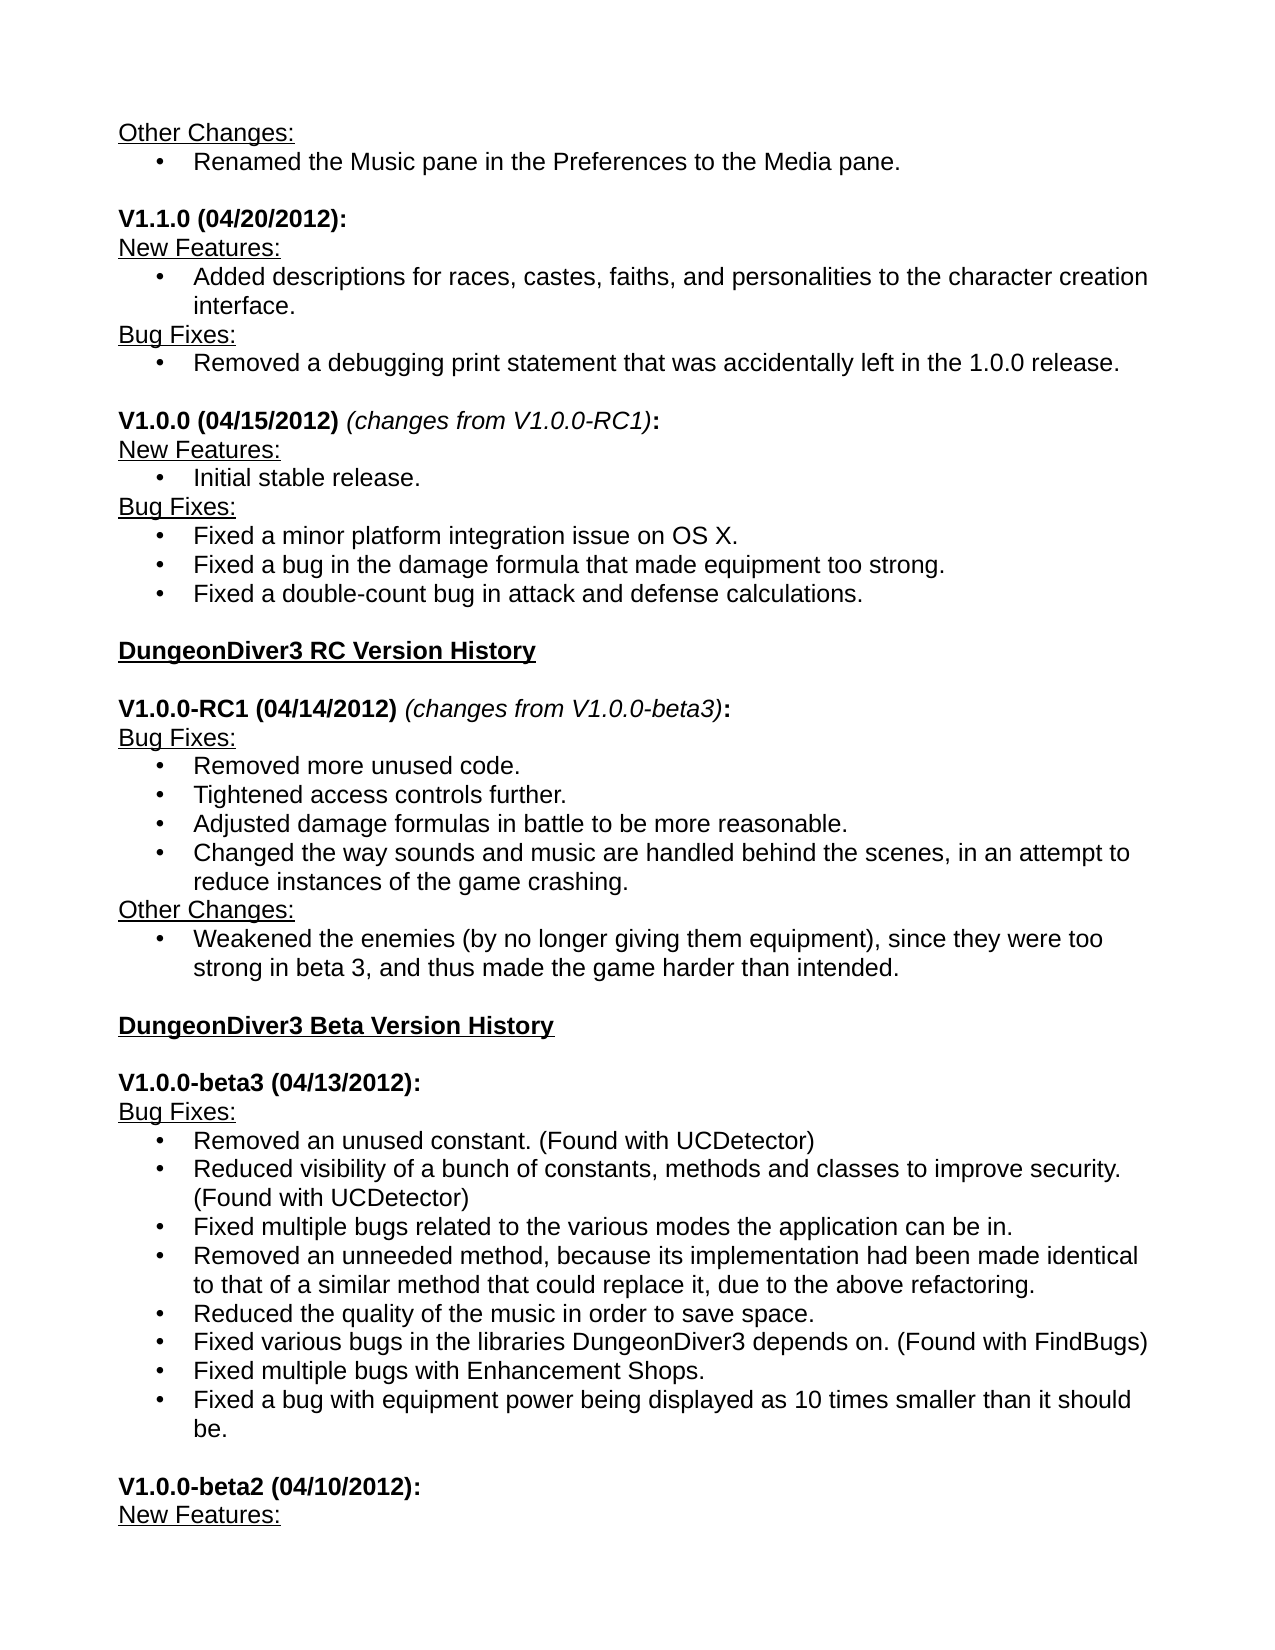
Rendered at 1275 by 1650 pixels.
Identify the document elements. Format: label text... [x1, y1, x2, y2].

text V1.0.0 (04/15/2012) (changes from V1.0.0-RC1): [118, 406, 1157, 435]
text Other Changes: [118, 118, 1157, 147]
text V1.0.0-beta3 (04/13/2012): [118, 1068, 1157, 1097]
list Removed a debugging print statement that was accidentally left in the 1.0.0 release. [156, 348, 1157, 377]
text Bug Fixes: [118, 1097, 1157, 1126]
list Added descriptions for races, castes, faiths, and personalities to the character creation interface. [156, 262, 1157, 319]
text DungeonDiver3 Beta Version History [118, 1011, 1157, 1039]
list Adjusted damage formulas in battle to be more reasonable. [156, 809, 1157, 838]
text New Features: [118, 233, 1157, 262]
text V1.0.0-beta2 (04/10/2012): [118, 1471, 1157, 1500]
list Reduced visibility of a bunch of constants, methods and classes to improve security. (Found with UCDetector) [156, 1154, 1157, 1212]
list Removed an unused constant. (Found with UCDetector) [156, 1126, 1157, 1154]
text New Features: [118, 1500, 1157, 1529]
list Reduced the quality of the music in order to save space. [156, 1298, 1157, 1327]
list Fixed multiple bugs with Enhancement Shops. [156, 1356, 1157, 1385]
list Removed an unneeded method, because its implementation had been made identical to that of a similar method that could replace it, due to the above refactoring. [156, 1241, 1157, 1298]
text V1.0.0-RC1 (04/14/2012) (changes from V1.0.0-beta3): [118, 694, 1157, 723]
list Initial stable release. [156, 463, 1157, 492]
list Renamed the Music pane in the Preferences to the Media pane. [156, 147, 1157, 176]
list Fixed multiple bugs related to the various modes the application can be in. [156, 1212, 1157, 1241]
list Fixed a bug in the damage formula that made equipment too strong. [156, 550, 1157, 579]
list Removed more unused code. [156, 751, 1157, 780]
list Weakened the enemies (by no longer giving them equipment), since they were too strong in beta 3, and thus made the game harder than intended. [156, 924, 1157, 982]
list Fixed a double-count bug in attack and defense calculations. [156, 579, 1157, 608]
text Bug Fixes: [118, 319, 1157, 348]
text Other Changes: [118, 896, 1157, 924]
text New Features: [118, 435, 1157, 463]
text Bug Fixes: [118, 492, 1157, 521]
text V1.1.0 (04/20/2012): [118, 204, 1157, 233]
list Changed the way sounds and music are handled behind the scenes, in an attempt to reduce instances of the game crashing. [156, 838, 1157, 896]
list Fixed a minor platform integration issue on OS X. [156, 521, 1157, 550]
list Tightened access controls further. [156, 780, 1157, 809]
list Fixed various bugs in the libraries DungeonDiver3 depends on. (Found with FindBugs) [156, 1327, 1157, 1356]
list Fixed a bug with equipment power being displayed as 10 times smaller than it should be. [156, 1385, 1157, 1443]
text DungeonDiver3 RC Version History [118, 636, 1157, 665]
text Bug Fixes: [118, 723, 1157, 751]
